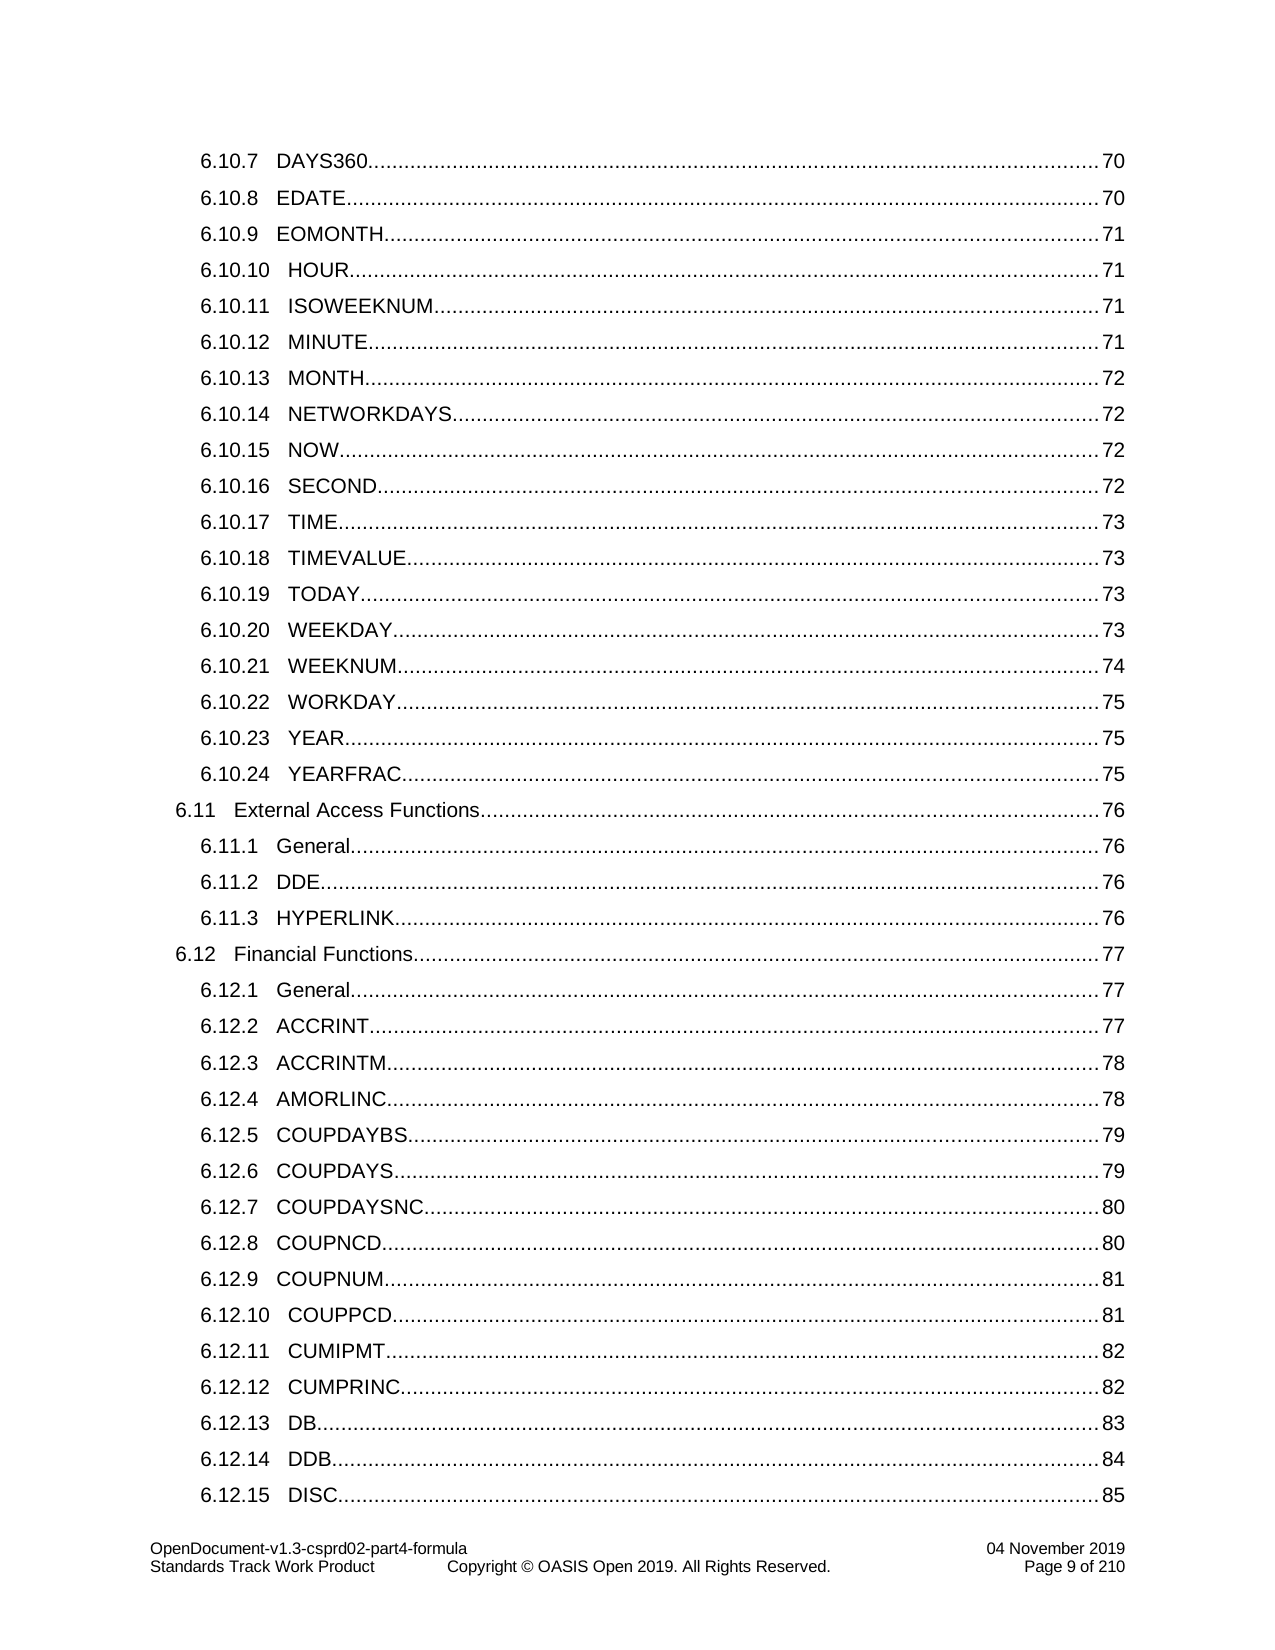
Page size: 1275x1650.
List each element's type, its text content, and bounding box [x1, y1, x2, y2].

text 6.12.7 COUPDAYSNC 80 [200, 1195, 1125, 1219]
text 6.10.21 WEEKNUM 74 [200, 654, 1125, 678]
text 6.10.14 NETWORKDAYS 72 [200, 402, 1125, 426]
text 6.10.17 TIME 73 [200, 510, 1125, 534]
text 6.12.13 DB 83 [200, 1411, 1125, 1435]
text 6.10.23 YEAR 75 [200, 727, 1125, 750]
text 6.10.12 MINUTE 71 [200, 330, 1125, 354]
text 6.12.8 COUPNCD 80 [200, 1231, 1125, 1255]
text 6.12.11 CUMIPMT 82 [200, 1339, 1125, 1363]
text 6.10.15 NOW 72 [200, 438, 1125, 462]
text 6.11.2 DDE 76 [200, 871, 1125, 894]
text 6.10.22 WORKDAY 75 [200, 691, 1125, 714]
text 6.11.1 General 76 [200, 835, 1125, 858]
text 6.12.15 DISC 85 [200, 1483, 1125, 1507]
text 6.10.8 EDATE 70 [200, 186, 1125, 209]
text 6.10.16 SECOND 72 [200, 474, 1125, 498]
text 6.10.11 ISOWEEKNUM 71 [200, 294, 1125, 318]
text 6.12.3 ACCRINTM 78 [200, 1051, 1125, 1074]
text 6.10.10 HOUR 71 [200, 258, 1125, 282]
text 6.12.4 AMORLINC 78 [200, 1087, 1125, 1111]
text 6.10.9 EOMONTH 71 [200, 222, 1125, 246]
text 6.12.6 COUPDAYS 79 [200, 1159, 1125, 1183]
text 6.11.3 HYPERLINK 76 [200, 907, 1125, 930]
text 6.12.14 DDB 84 [200, 1447, 1125, 1471]
text 6.10.13 MONTH 72 [200, 366, 1125, 390]
text 6.12.9 COUPNUM 81 [200, 1267, 1125, 1291]
text 6.10.7 DAYS360 70 [200, 150, 1125, 173]
text 6.10.20 WEEKDAY 73 [200, 618, 1125, 642]
text 6.11 External Access Functions 76 [175, 799, 1125, 822]
text 6.12.12 CUMPRINC 82 [200, 1375, 1125, 1399]
text 6.12.2 ACCRINT 77 [200, 1015, 1125, 1038]
text 6.12.10 COUPPCD 81 [200, 1303, 1125, 1327]
text 6.12.5 COUPDAYBS 79 [200, 1123, 1125, 1147]
text 6.10.24 YEARFRAC 75 [200, 763, 1125, 786]
text 6.12 Financial Functions 77 [175, 943, 1125, 966]
text 6.10.18 TIMEVALUE 73 [200, 546, 1125, 570]
text 6.12.1 General 77 [200, 979, 1125, 1002]
text 6.10.19 TODAY 73 [200, 582, 1125, 606]
